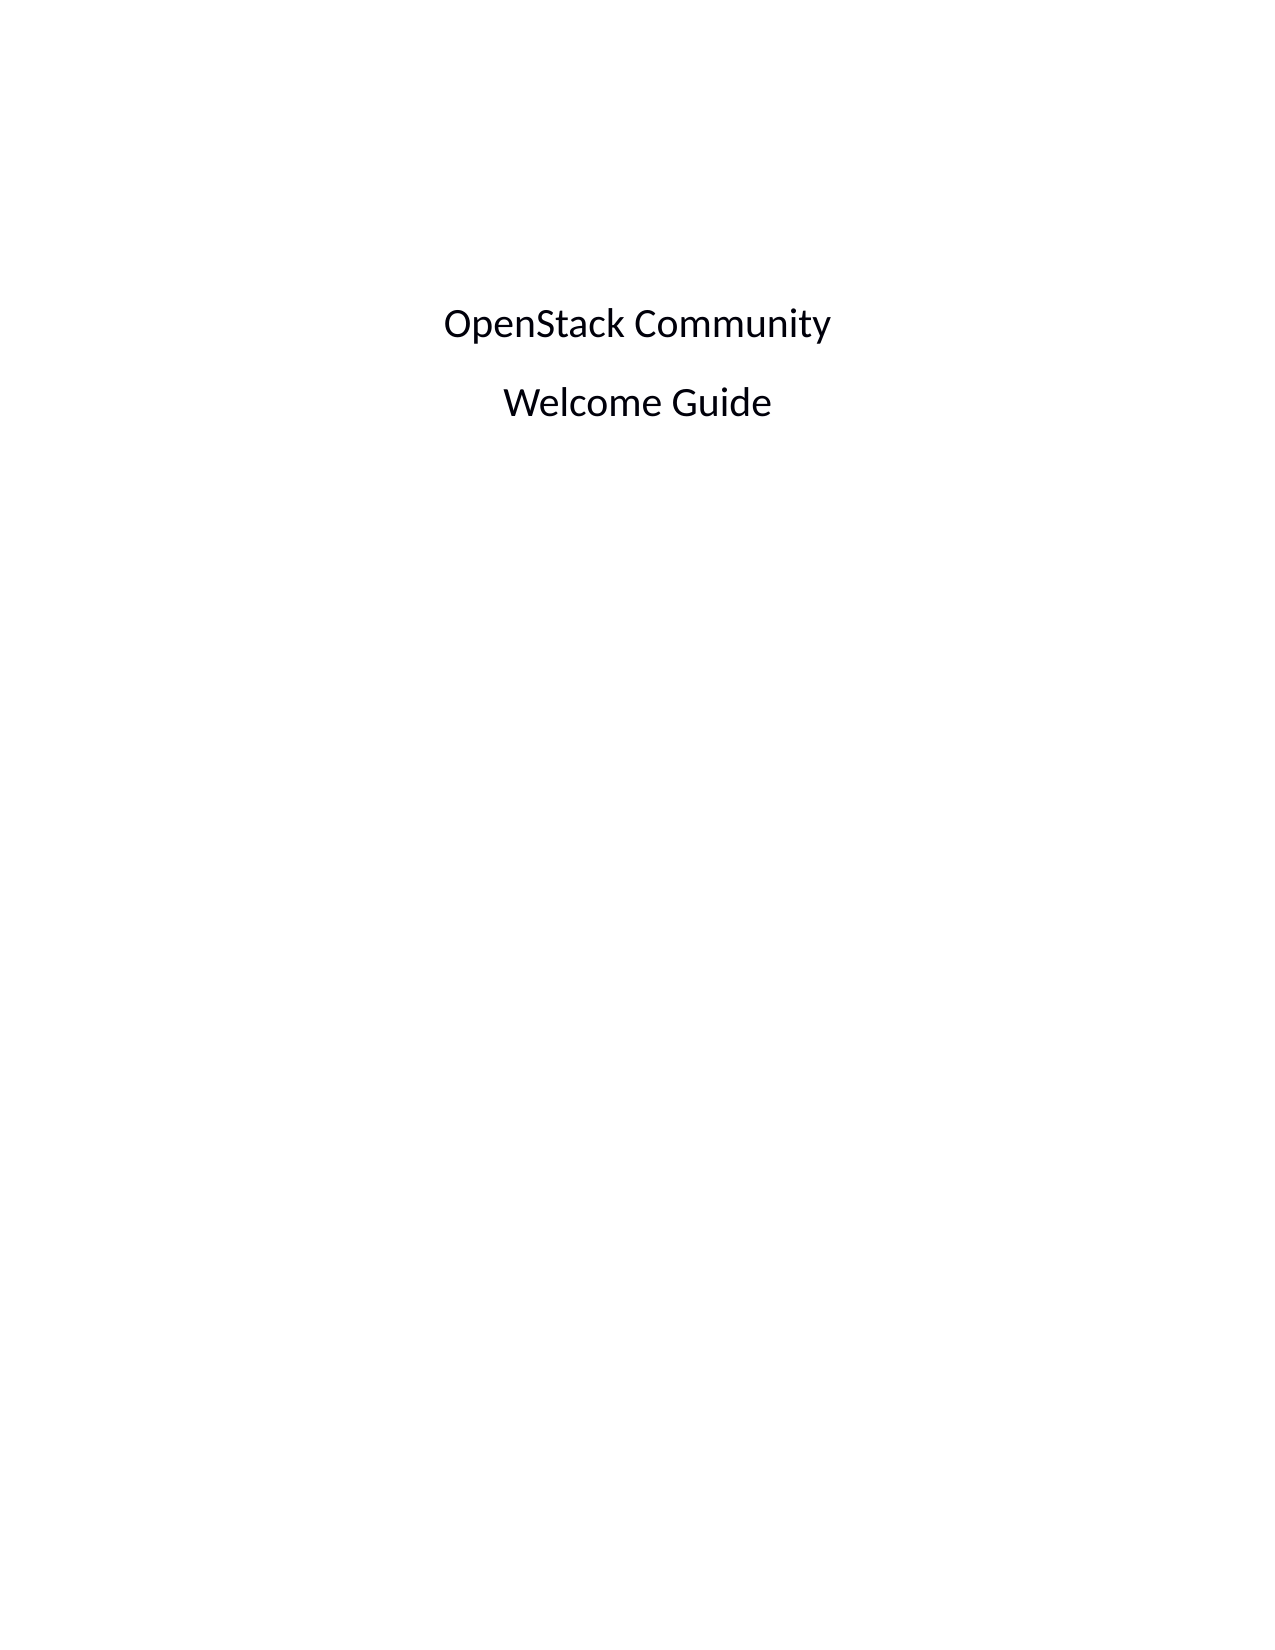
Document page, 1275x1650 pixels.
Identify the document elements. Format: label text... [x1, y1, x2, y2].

text Welcome Guide [150, 376, 1125, 427]
text OpenStack Community [150, 297, 1125, 348]
